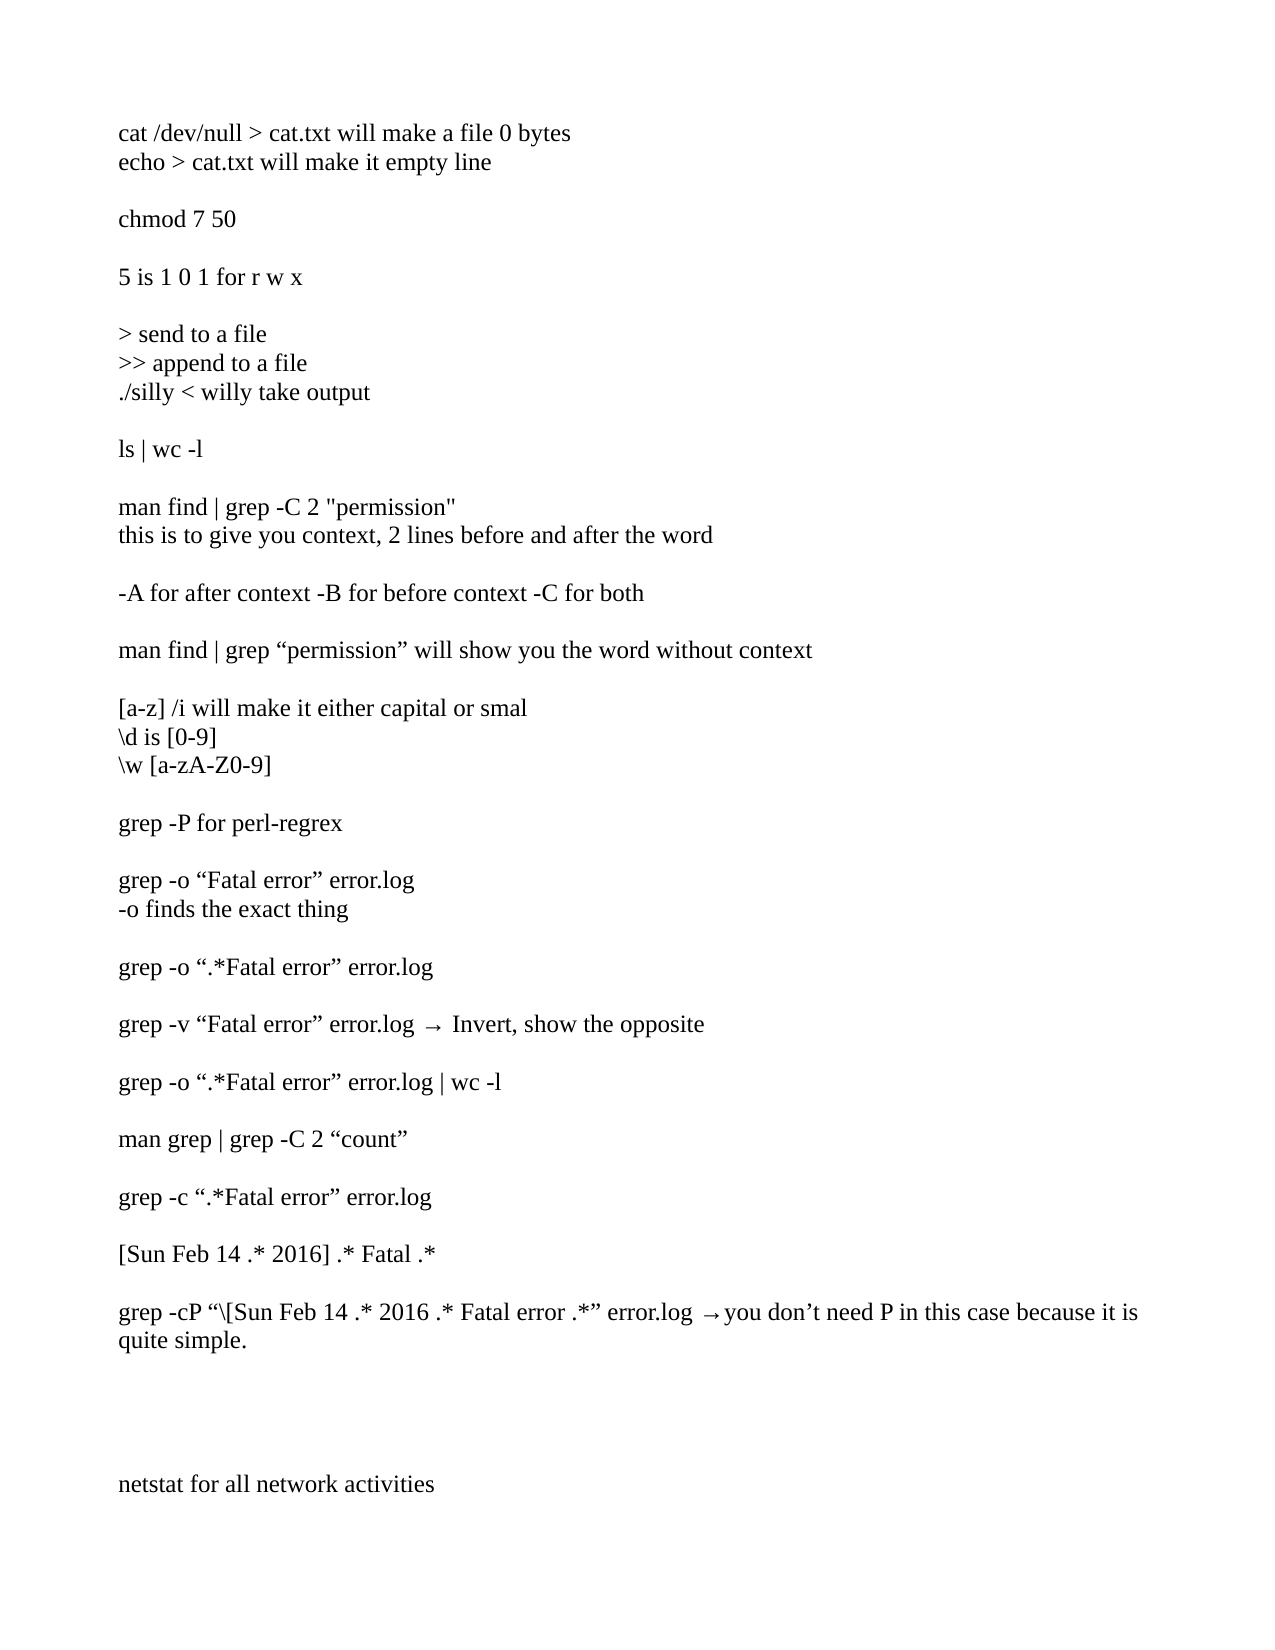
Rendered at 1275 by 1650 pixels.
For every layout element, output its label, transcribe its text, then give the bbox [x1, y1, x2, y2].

text grep -o “.*Fatal error” error.log [118, 952, 1157, 981]
text chmod 7 50 [118, 204, 1157, 233]
text netstat for all network activities [118, 1469, 1157, 1498]
text >> append to a file [118, 348, 1157, 377]
text grep -o “.*Fatal error” error.log | wc -l [118, 1067, 1157, 1096]
text -A for after context -B for before context -C for both [118, 578, 1157, 607]
text [a-z] /i will make it either capital or smal [118, 693, 1157, 722]
text grep -v “Fatal error” error.log → Invert, show the opposite [118, 1009, 1157, 1038]
text ./silly < willy take output [118, 377, 1157, 406]
text [Sun Feb 14 .* 2016] .* Fatal .* [118, 1239, 1157, 1268]
text grep -c “.*Fatal error” error.log [118, 1182, 1157, 1211]
text -o finds the exact thing [118, 894, 1157, 923]
text cat /dev/null > cat.txt will make a file 0 bytes [118, 118, 1157, 147]
text echo > cat.txt will make it empty line [118, 147, 1157, 176]
text this is to give you context, 2 lines before and after the word [118, 521, 1157, 549]
text grep -o “Fatal error” error.log [118, 866, 1157, 894]
text 5 is 1 0 1 for r w x [118, 262, 1157, 291]
text \d is [0-9] [118, 722, 1157, 751]
text > send to a file [118, 319, 1157, 348]
text grep -P for perl-regrex [118, 808, 1157, 837]
text man find | grep “permission” will show you the word without context [118, 636, 1157, 664]
text man find | grep -C 2 "permission" [118, 492, 1157, 521]
text ls | wc -l [118, 434, 1157, 463]
text man grep | grep -C 2 “count” [118, 1124, 1157, 1153]
text \w [a-zA-Z0-9] [118, 751, 1157, 779]
text grep -cP “\[Sun Feb 14 .* 2016 .* Fatal error .*” error.log →you don’t need P in this case because it is quite simple. [118, 1297, 1157, 1354]
